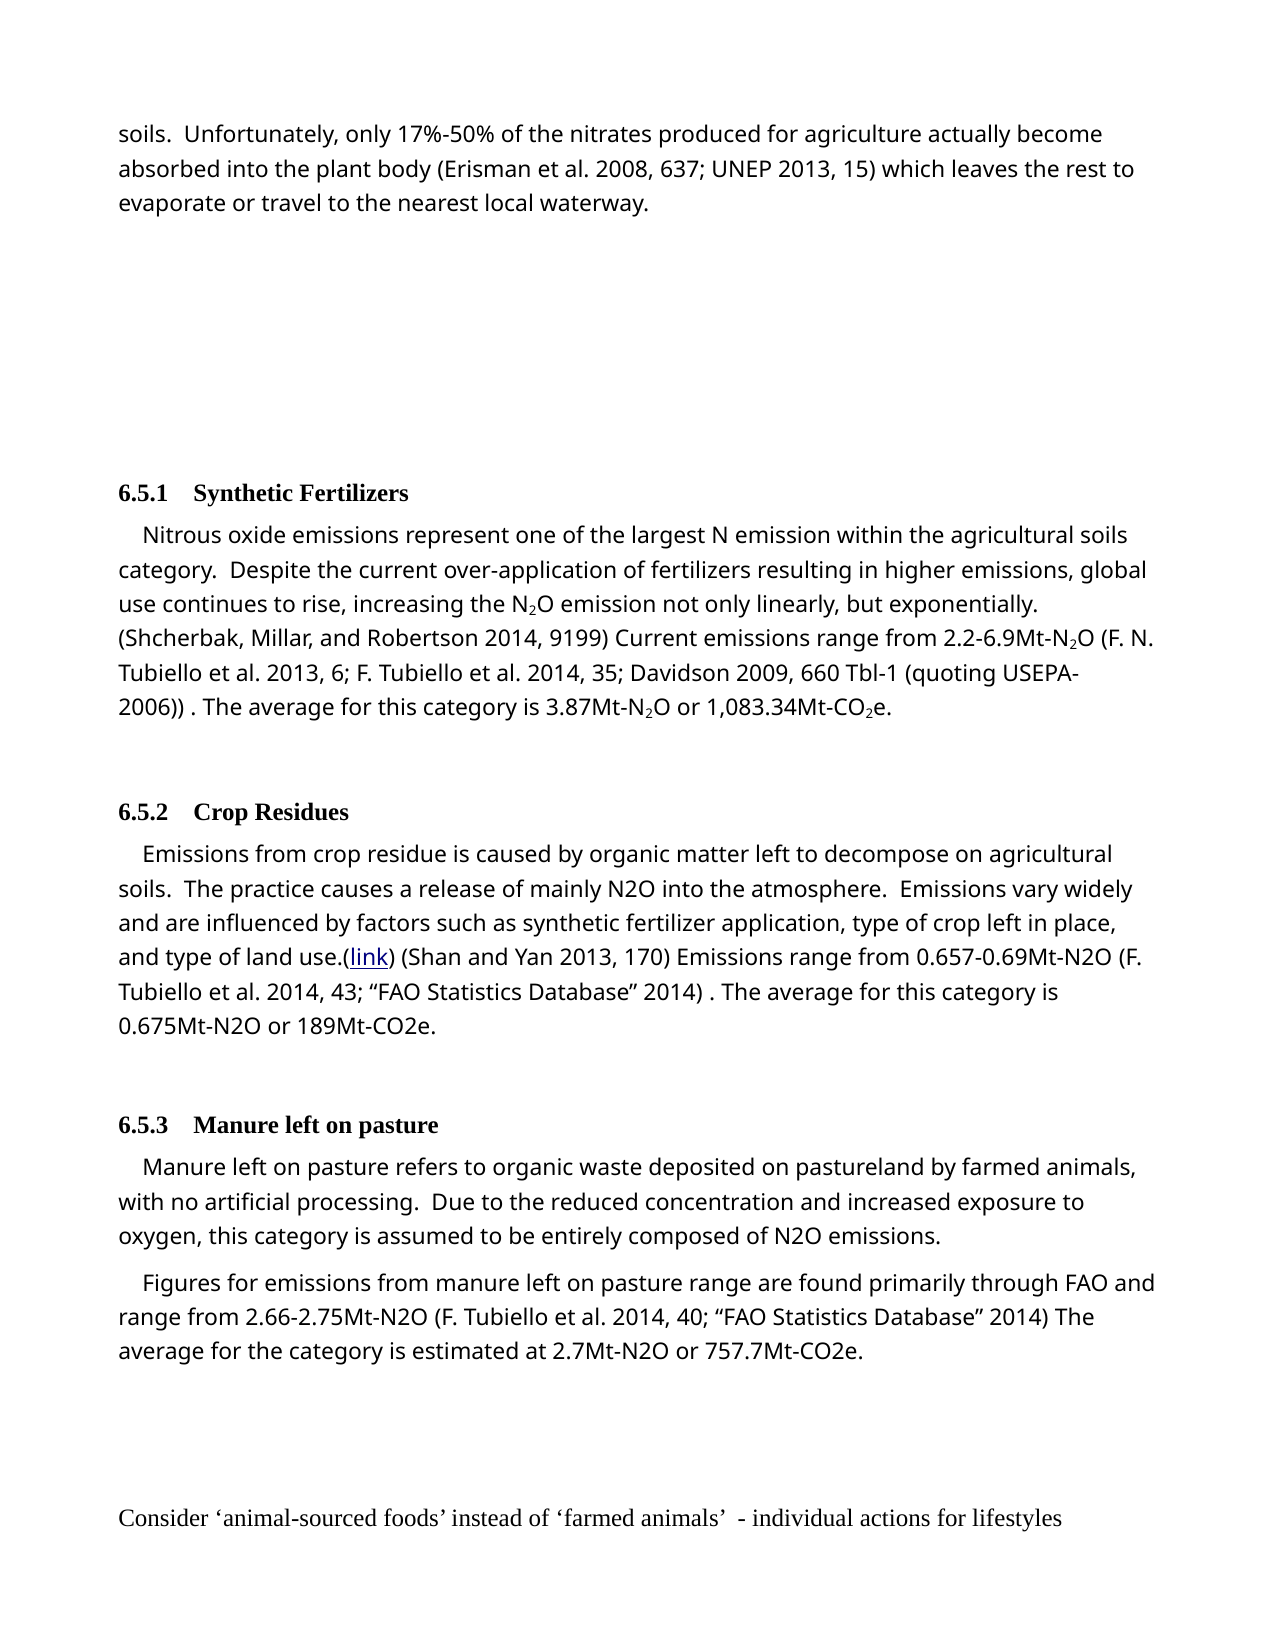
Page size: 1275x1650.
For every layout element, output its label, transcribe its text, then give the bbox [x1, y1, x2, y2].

subtitle Synthetic Fertilizers [118, 478, 1157, 507]
text Figures for emissions from manure left on pasture range are found primarily through FAO and range from 2.66-2.75Mt-N2O (F. Tubiello et al. 2014, 40; “FAO Statistics Database” 2014) The average for the category is estimated at 2.7Mt-N2O or 757.7Mt-CO2e. [118, 1266, 1157, 1366]
text soils. Unfortunately, only 17%-50% of the nitrates produced for agriculture actually become absorbed into the plant body (Erisman et al. 2008, 637; UNEP 2013, 15) which leaves the rest to evaporate or travel to the nearest local waterway. [118, 118, 1157, 218]
subtitle Crop Residues [118, 797, 1157, 826]
text Emissions from crop residue is caused by organic matter left to decompose on agricultural soils. The practice causes a release of mainly N2O into the atmosphere. Emissions vary widely and are influenced by factors such as synthetic fertilizer application, type of crop left in place, and type of land use.(link) (Shan and Yan 2013, 170) Emissions range from 0.657-0.69Mt-N2O (F. Tubiello et al. 2014, 43; “FAO Statistics Database” 2014) . The average for this category is 0.675Mt-N2O or 189Mt-CO2e. [118, 838, 1157, 1041]
subtitle Manure left on pasture [118, 1110, 1157, 1139]
text Nitrous oxide emissions represent one of the largest N emission within the agricultural soils category. Despite the current over-application of fertilizers resulting in higher emissions, global use continues to rise, increasing the N2O emission not only linearly, but exponentially. (Shcherbak, Millar, and Robertson 2014, 9199) Current emissions range from 2.2-6.9Mt-N2O (F. N. Tubiello et al. 2013, 6; F. Tubiello et al. 2014, 35; Davidson 2009, 660 Tbl-1 (quoting USEPA-2006)) . The average for this category is 3.87Mt-N2O or 1,083.34Mt-CO2e. [118, 519, 1157, 722]
text Manure left on pasture refers to organic waste deposited on pastureland by farmed animals, with no artificial processing. Due to the reduced concentration and increased exposure to oxygen, this category is assumed to be entirely composed of N2O emissions. [118, 1151, 1157, 1251]
